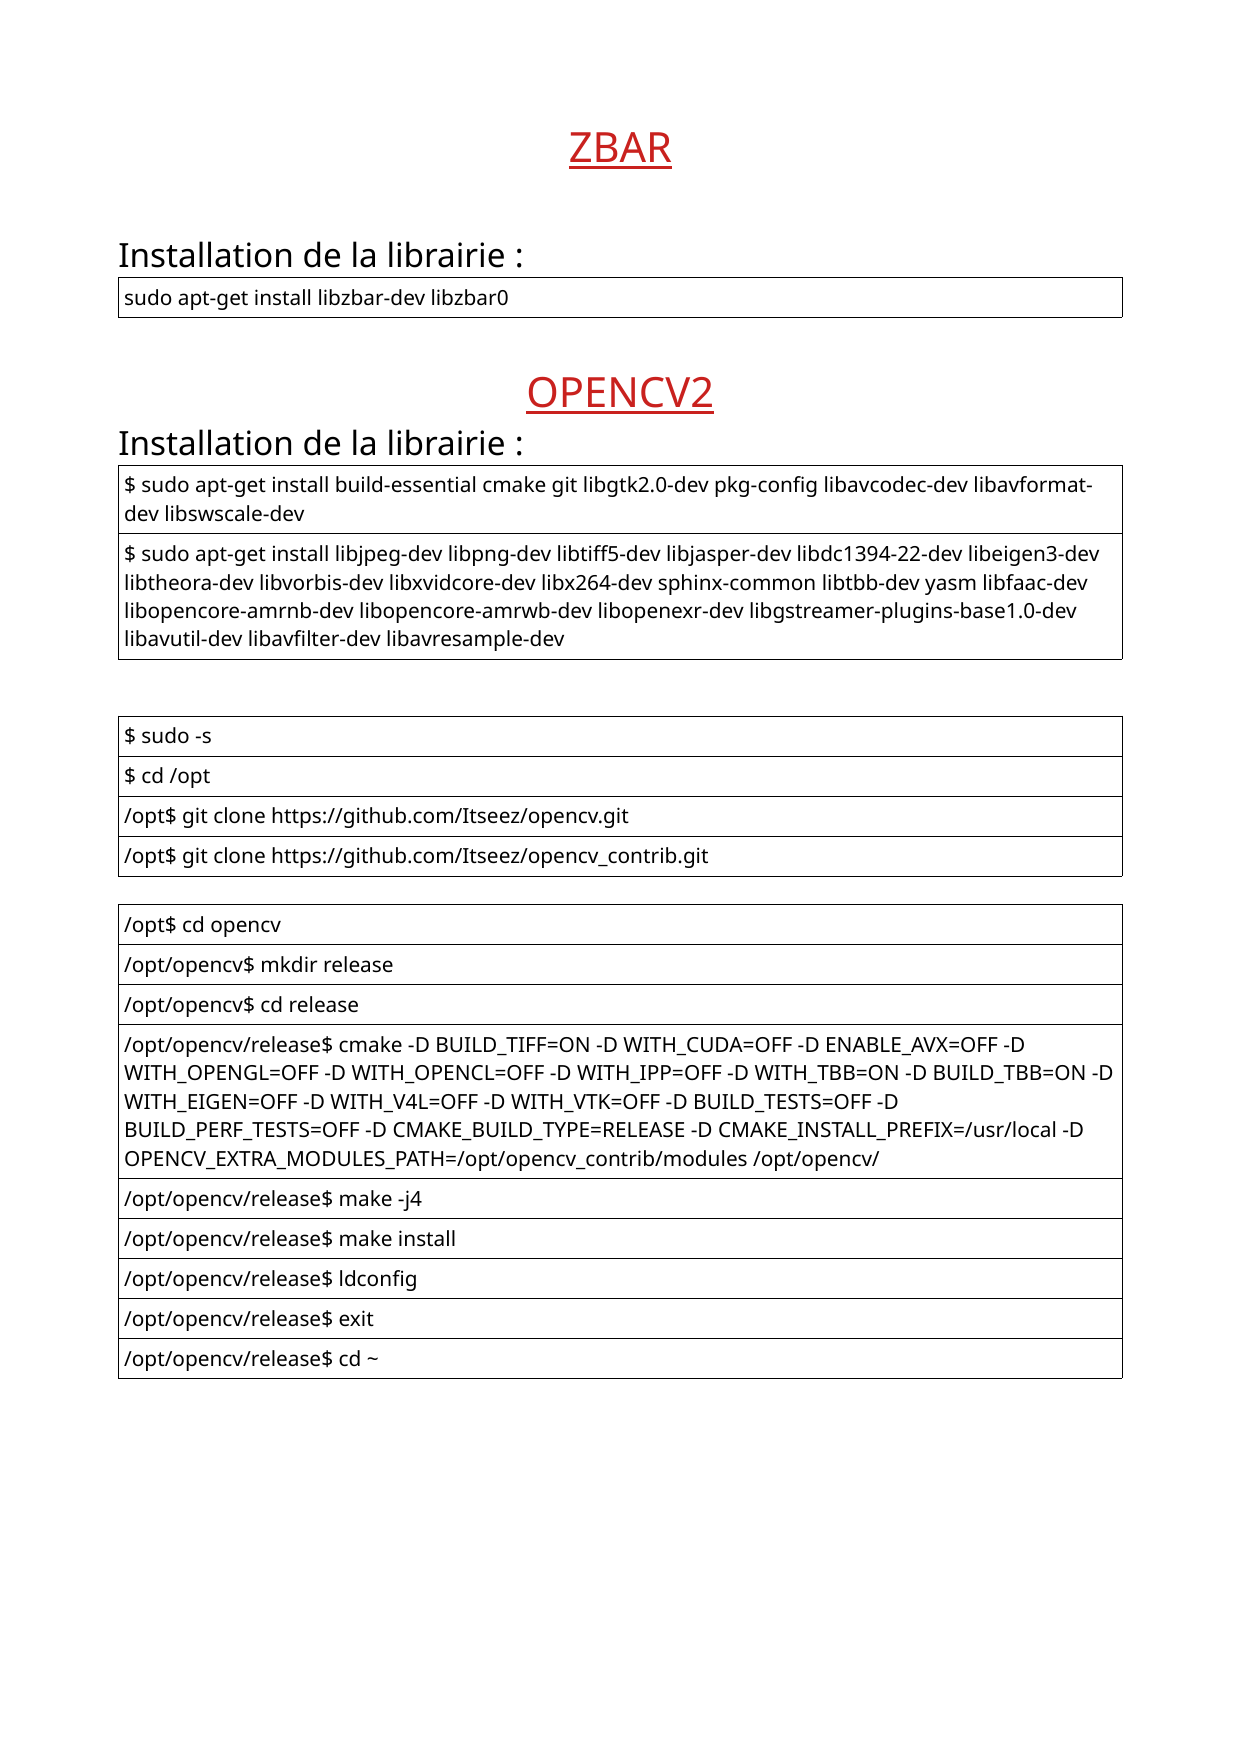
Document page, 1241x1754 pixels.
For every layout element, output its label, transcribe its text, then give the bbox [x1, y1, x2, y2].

table_cell /opt/opencv/release$ ldconfig [119, 1259, 1122, 1298]
table_header $ sudo apt-get install libjpeg-dev libpng-dev libtiff5-dev libjasper-dev libdc1394-22-dev libeigen3-dev libtheora-dev libvorbis-dev libxvidcore-dev libx264-dev sphinx-common libtbb-dev yasm libfaac-dev libopencore-amrnb-dev libopencore-amrwb-dev libopenexr-dev libgstreamer-plugins-base1.0-dev libavutil-dev libavfilter-dev libavresample-dev [119, 534, 1122, 659]
table_cell /opt/opencv$ cd release [119, 985, 1122, 1024]
table_cell /opt/opencv/release$ make install [119, 1219, 1122, 1258]
text OPENCV2 [118, 363, 1122, 419]
table_header /opt$ cd opencv [119, 905, 1122, 944]
table_cell $ cd /opt [119, 757, 1122, 796]
table_cell /opt/opencv/release$ cmake -D BUILD_TIFF=ON -D WITH_CUDA=OFF -D ENABLE_AVX=OFF -D WITH_OPENGL=OFF -D WITH_OPENCL=OFF -D WITH_IPP=OFF -D WITH_TBB=ON -D BUILD_TBB=ON -D WITH_EIGEN=OFF -D WITH_V4L=OFF -D WITH_VTK=OFF -D BUILD_TESTS=OFF -D BUILD_PERF_TESTS=OFF -D CMAKE_BUILD_TYPE=RELEASE -D CMAKE_INSTALL_PREFIX=/usr/local -D OPENCV_EXTRA_MODULES_PATH=/opt/opencv_contrib/modules /opt/opencv/ [119, 1025, 1122, 1178]
table_cell /opt/opencv/release$ cd ~ [119, 1339, 1122, 1378]
table_cell /opt/opencv/release$ exit [119, 1299, 1122, 1338]
table_cell /opt$ git clone https://github.com/Itseez/opencv.git [119, 797, 1122, 836]
text Installation de la librairie : [118, 419, 1122, 465]
table_header sudo apt-get install libzbar-dev libzbar0 [119, 278, 1122, 317]
table_cell /opt/opencv/release$ make -j4 [119, 1179, 1122, 1218]
table_header $ sudo -s [119, 717, 1122, 756]
table_cell /opt$ git clone https://github.com/Itseez/opencv_contrib.git [119, 837, 1122, 876]
text ZBAR [118, 118, 1122, 175]
table_cell /opt/opencv$ mkdir release [119, 945, 1122, 984]
table_header $ sudo apt-get install build-essential cmake git libgtk2.0-dev pkg-config libavcodec-dev libavformat-dev libswscale-dev [119, 466, 1122, 533]
text Installation de la librairie : [118, 232, 1122, 277]
